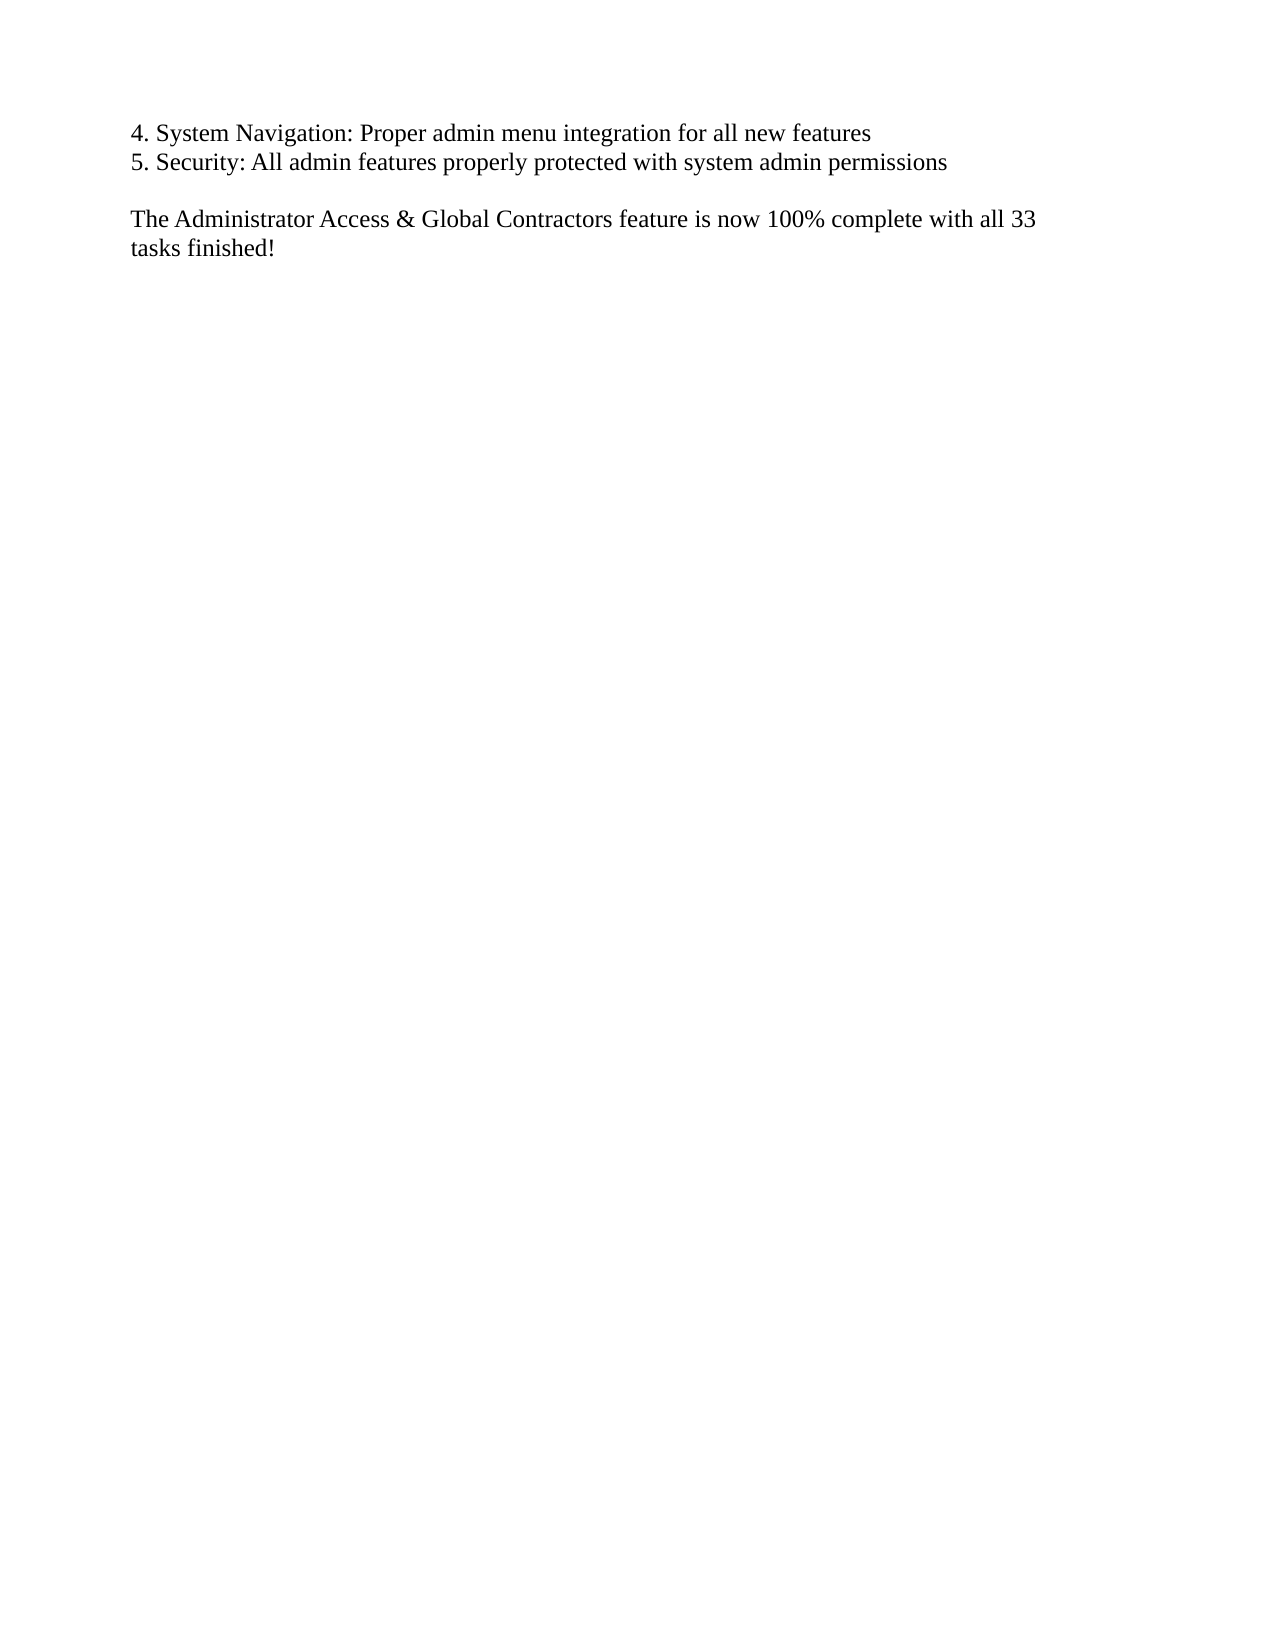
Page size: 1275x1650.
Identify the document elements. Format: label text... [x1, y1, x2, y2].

text 4. System Navigation: Proper admin menu integration for all new features [118, 118, 1157, 147]
text 5. Security: All admin features properly protected with system admin permissions [118, 147, 1157, 176]
text The Administrator Access & Global Contractors feature is now 100% complete with all 33 [118, 204, 1157, 233]
text tasks finished! [118, 233, 1157, 262]
